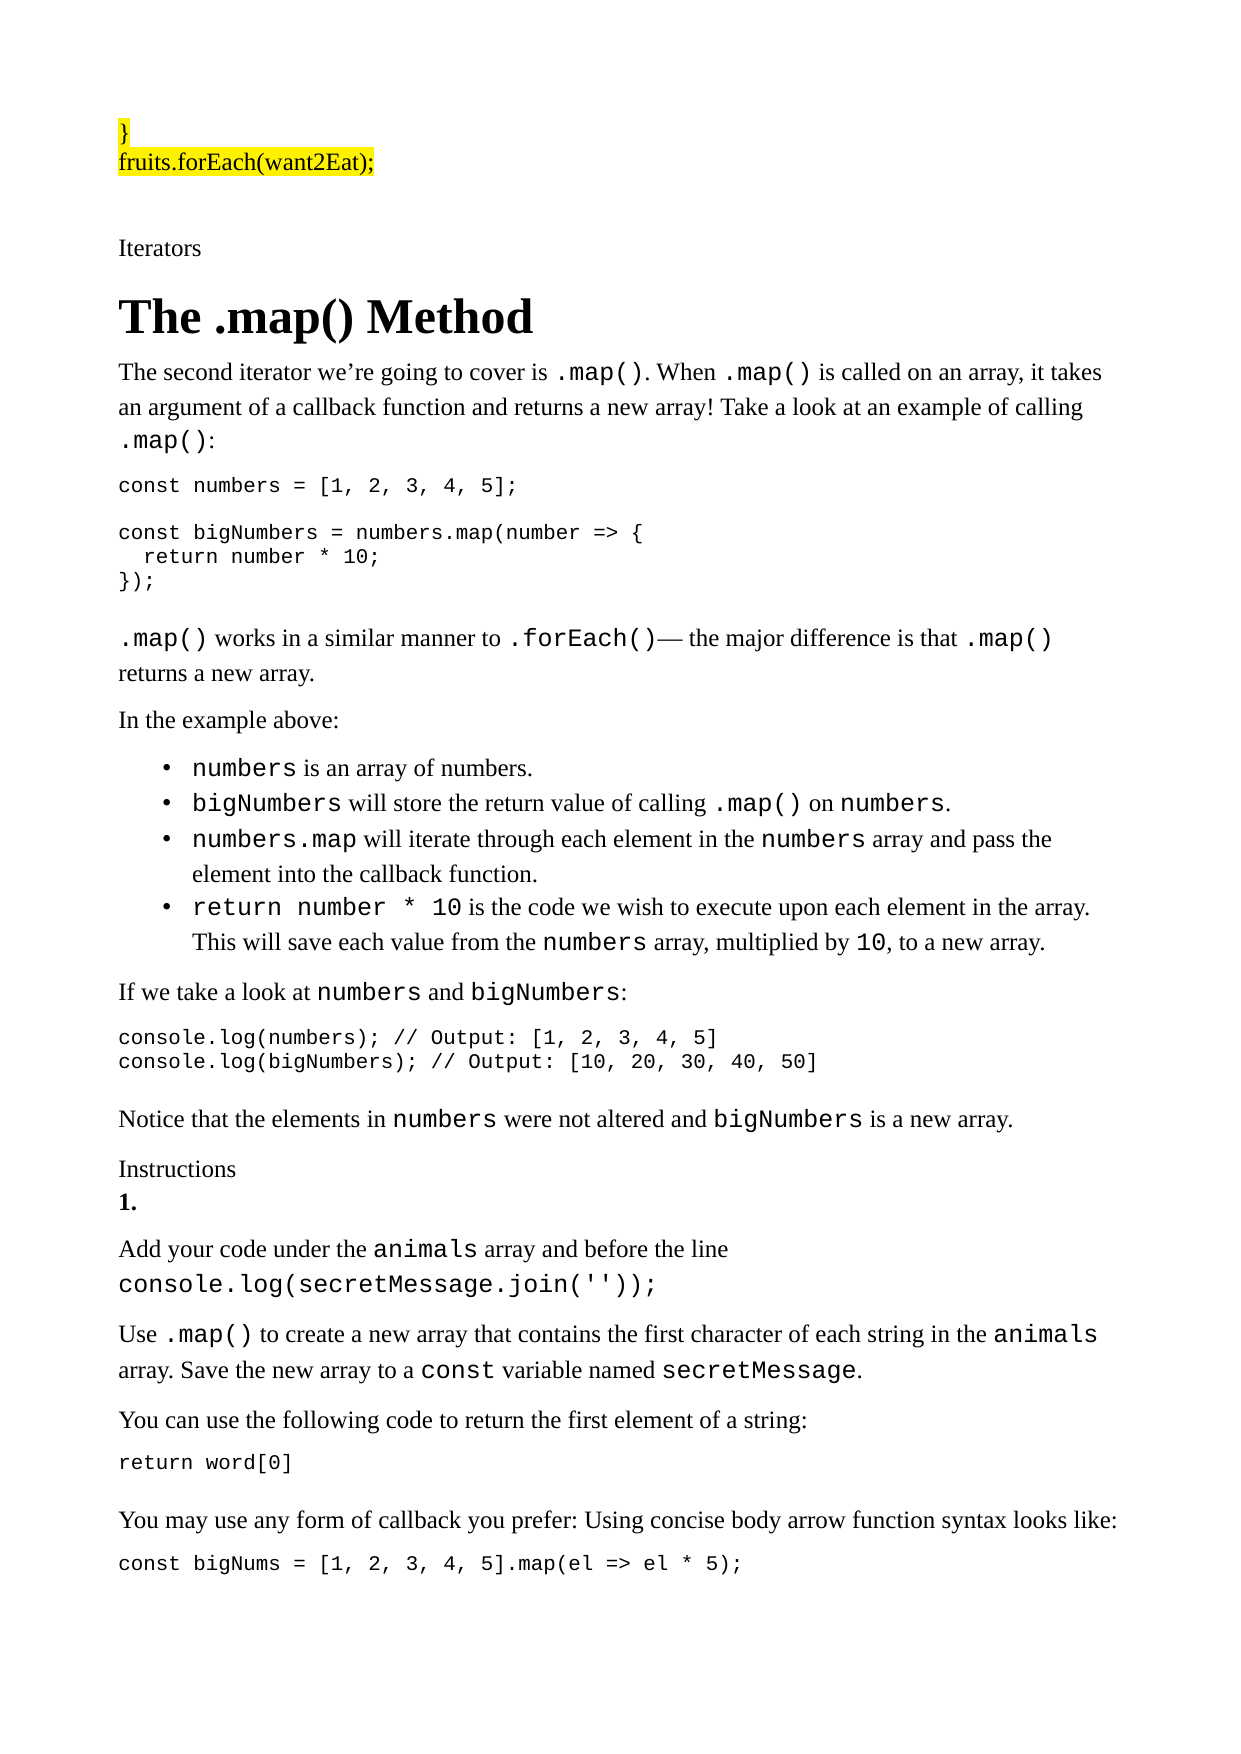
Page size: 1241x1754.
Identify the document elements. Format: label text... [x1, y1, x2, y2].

text const numbers = [1, 2, 3, 4, 5]; [118, 475, 1122, 499]
text You can use the following code to return the first element of a string: [118, 1405, 1122, 1433]
text const bigNums = [1, 2, 3, 4, 5].map(el => el * 5); [118, 1553, 1122, 1577]
text return word[0] [118, 1452, 1122, 1476]
text console.log(bigNumbers); // Output: [10, 20, 30, 40, 50] [118, 1051, 1122, 1074]
text Use .map() to create a new array that contains the first character of each string in the animals array. Save the new array to a const variable named secretMessage. [118, 1319, 1122, 1386]
text Instructions [118, 1154, 1122, 1183]
text fruits.forEach(want2Eat); [118, 147, 1122, 176]
text Notice that the elements in numbers were not altered and bigNumbers is a new array. [118, 1104, 1122, 1135]
text return number * 10; [118, 546, 1122, 569]
text Iterators [118, 233, 1122, 262]
list numbers.map will iterate through each element in the numbers array and pass the element into the callback function. [162, 824, 1122, 888]
text console.log(numbers); // Output: [1, 2, 3, 4, 5] [118, 1027, 1122, 1051]
text 1. [118, 1187, 1122, 1216]
text You may use any form of callback you prefer: Using concise body arrow function syntax looks like: [118, 1505, 1122, 1534]
text } [118, 118, 1122, 147]
text In the example above: [118, 705, 1122, 734]
text }); [118, 569, 1122, 593]
subtitle The .map() Method [118, 287, 1122, 344]
text const bigNumbers = numbers.map(number => { [118, 522, 1122, 546]
text The second iterator we’re going to cover is .map(). When .map() is called on an array, it takes an argument of a callback function and returns a new array! Take a look at an example of calling .map(): [118, 357, 1122, 456]
list bigNumbers will store the return value of calling .map() on numbers. [162, 788, 1122, 819]
list numbers is an array of numbers. [162, 753, 1122, 784]
text .map() works in a similar manner to .forEach()— the major difference is that .map() returns a new array. [118, 623, 1122, 687]
text If we take a look at numbers and bigNumbers: [118, 977, 1122, 1008]
text Add your code under the animals array and before the line console.log(secretMessage.join('')); [118, 1234, 1122, 1300]
list return number * 10 is the code we wish to execute upon each element in the array. This will save each value from the numbers array, multiplied by 10, to a new array. [162, 892, 1122, 958]
